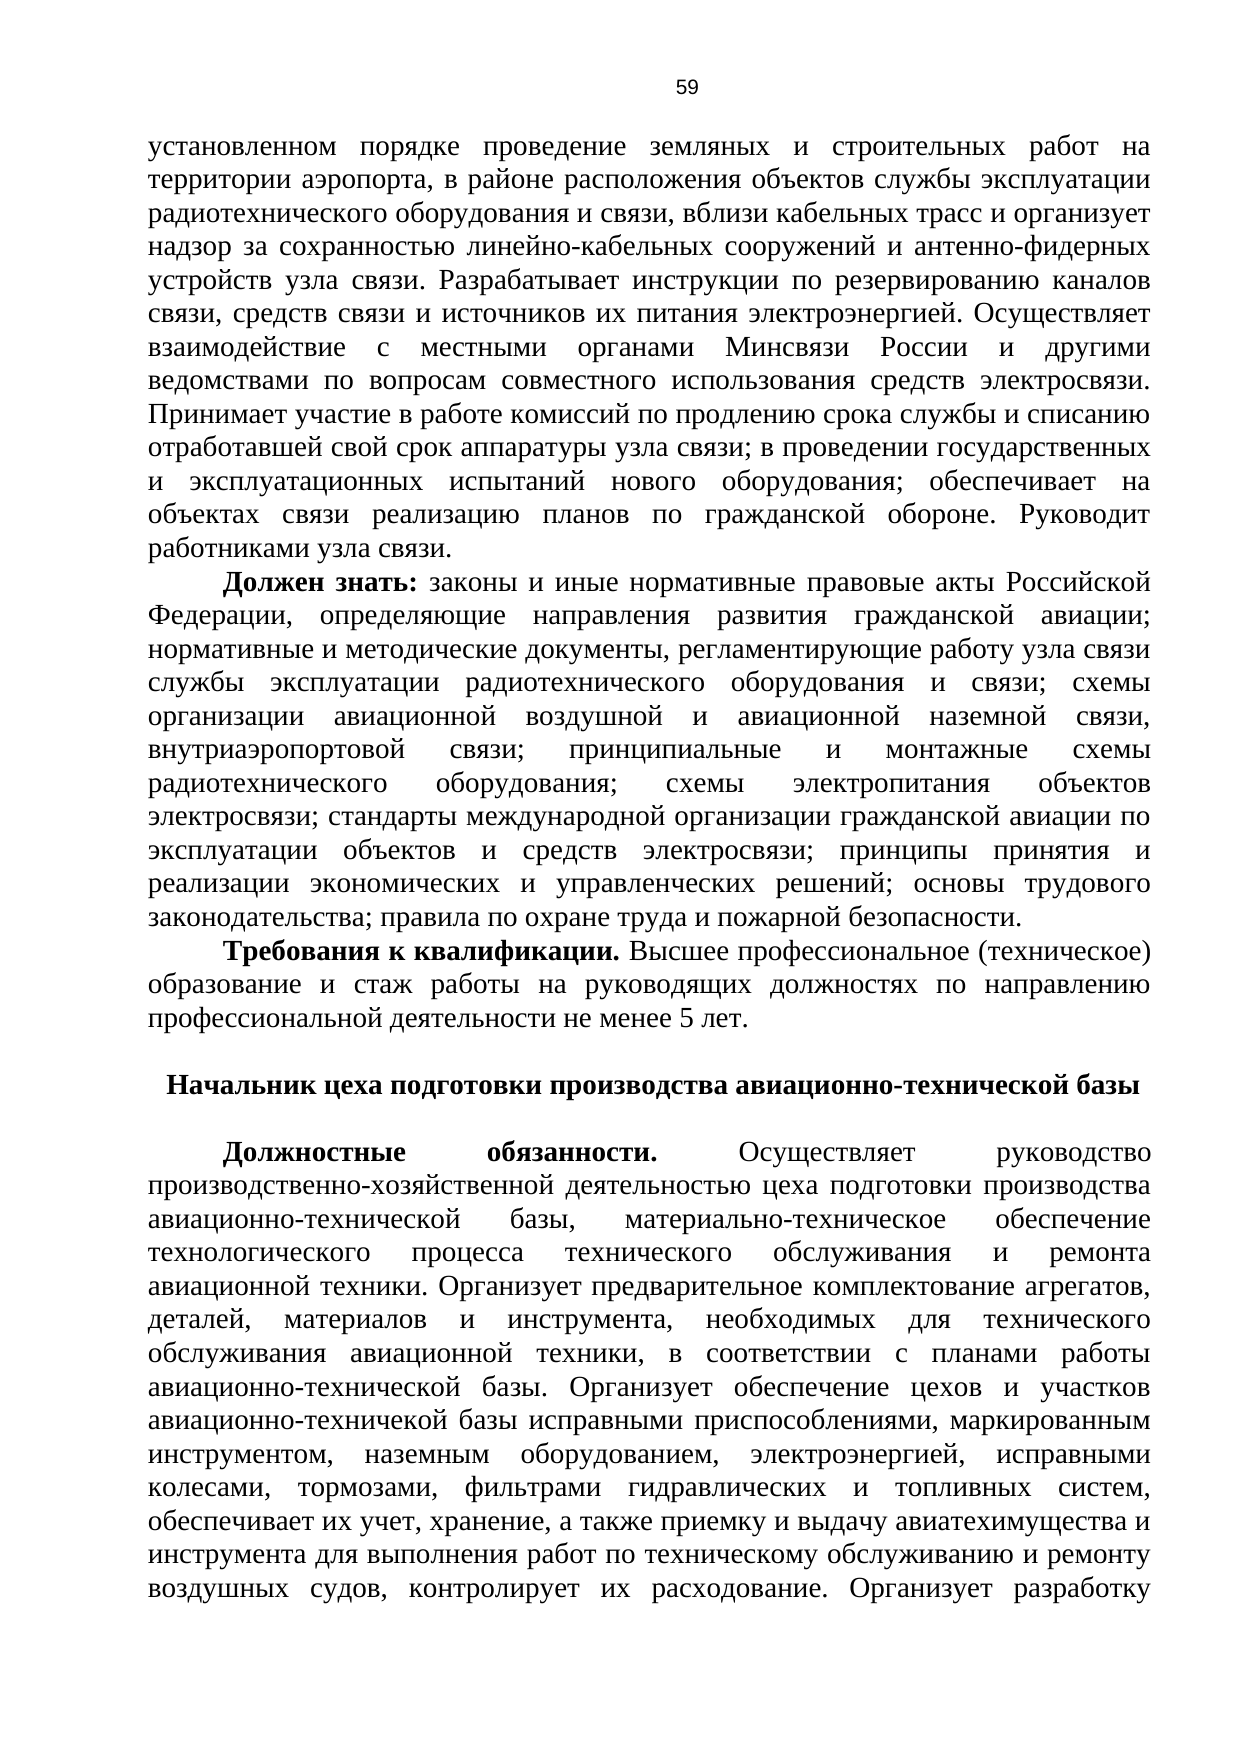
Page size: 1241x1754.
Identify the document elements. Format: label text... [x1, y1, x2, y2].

text Требования к квалификации. Высшее профессиональное (техническое) образование и стаж работы на руководящих должностях по направлению профессиональной деятельности не менее 5 лет. [148, 933, 1152, 1033]
text установленном порядке проведение земляных и строительных работ на территории аэропорта, в районе расположения объектов службы эксплуатации радиотехнического оборудования и связи, вблизи кабельных трасс и организует надзор за сохранностью линейно-кабельных сооружений и антенно-фидерных устройств узла связи. Разрабатывает инструкции по резервированию каналов связи, средств связи и источников их питания электроэнергией. Осуществляет взаимодействие с местными органами Минсвязи России и другими ведомствами по вопросам совместного использования средств электросвязи. Принимает участие в работе комиссий по продлению срока службы и списанию отработавшей свой срок аппаратуры узла связи; в проведении государственных и эксплуатационных испытаний нового оборудования; обеспечивает на объектах связи реализацию планов по гражданской обороне. Руководит работниками узла связи. [148, 128, 1152, 564]
text Должностные обязанности. Осуществляет руководство производственно-хозяйственной деятельностью цеха подготовки производства авиационно-технической базы, материально-техническое обеспечение технологического процесса технического обслуживания и ремонта авиационной техники. Организует предварительное комплектование агрегатов, деталей, материалов и инструмента, необходимых для технического обслуживания авиационной техники, в соответствии с планами работы авиационно-технической базы. Организует обеспечение цехов и участков авиационно-техничекой базы исправными приспособлениями, маркированным инструментом, наземным оборудованием, электроэнергией, исправными колесами, тормозами, фильтрами гидравлических и топливных систем, обеспечивает их учет, хранение, а также приемку и выдачу авиатехимущества и инструмента для выполнения работ по техническому обслуживанию и ремонту воздушных судов, контролирует их расходование. Организует разработку [148, 1134, 1152, 1603]
text Должен знать: законы и иные нормативные правовые акты Российской Федерации, определяющие направления развития гражданской авиации; нормативные и методические документы, регламентирующие работу узла связи службы эксплуатации радиотехнического оборудования и связи; схемы организации авиационной воздушной и авиационной наземной связи, внутриаэропортовой связи; принципиальные и монтажные схемы радиотехнического оборудования; схемы электропитания объектов электросвязи; стандарты международной организации гражданской авиации по эксплуатации объектов и средств электросвязи; принципы принятия и реализации экономических и управленческих решений; основы трудового законодательства; правила по охране труда и пожарной безопасности. [148, 564, 1152, 933]
subtitle Начальник цеха подготовки производства авиационно-технической базы [148, 1067, 1152, 1100]
